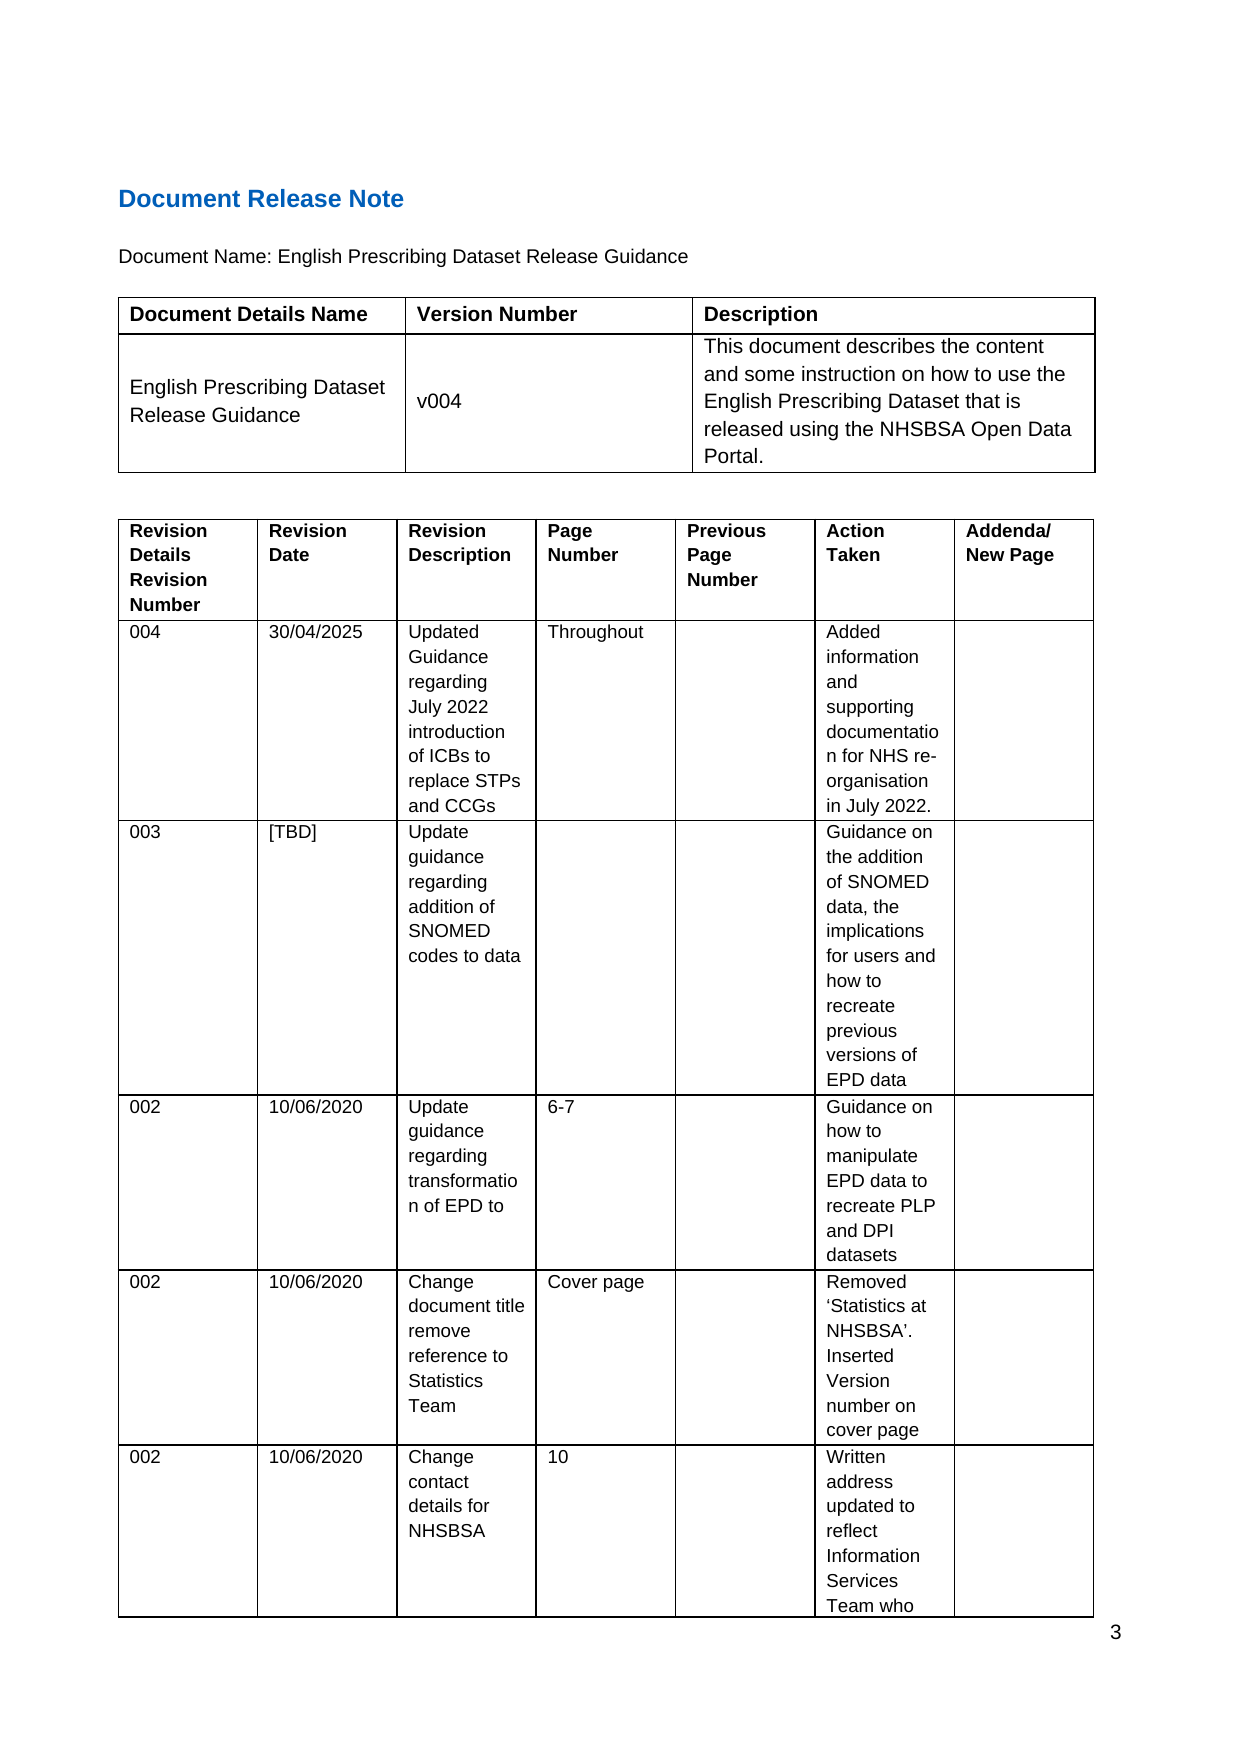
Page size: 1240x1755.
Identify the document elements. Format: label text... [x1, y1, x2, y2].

table_cell [676, 1096, 814, 1269]
table_cell 002 [119, 1096, 257, 1269]
table_cell This document describes the content and some instruction on how to use the English Prescribing Dataset that is released using the NHSBSA Open Data Portal. [693, 335, 1094, 472]
table_cell 30/04/2025 [258, 621, 396, 819]
table_cell Cover page [537, 1271, 675, 1444]
table_cell 10/06/2020 [258, 1271, 396, 1444]
table_cell Added information and supporting documentation for NHS re-organisation in July 2022. [816, 621, 954, 819]
table_header Revision Details Revision Number [119, 520, 257, 620]
table_cell English Prescribing Dataset Release Guidance [119, 335, 405, 472]
table_header Addenda/ New Page [955, 520, 1093, 620]
table_cell [676, 1271, 814, 1444]
table_cell Update guidance regarding addition of SNOMED codes to data [398, 821, 535, 1094]
table_cell Guidance on the addition of SNOMED data, the implications for users and how to recreate previous versions of EPD data [816, 821, 954, 1094]
table_cell Throughout [537, 621, 675, 819]
table_cell 003 [119, 821, 257, 1094]
table_header Revision Date [258, 520, 396, 620]
table_cell [676, 1446, 814, 1616]
table_header Action Taken [816, 520, 954, 620]
text Document Name: English Prescribing Dataset Release Guidance [118, 213, 1121, 268]
table_cell 10 [537, 1446, 675, 1616]
table_header Revision Description [398, 520, 535, 620]
subtitle Document Release Note [118, 184, 1121, 213]
table_header Version Number [406, 298, 692, 333]
table_cell Guidance on how to manipulate EPD data to recreate PLP and DPI datasets [816, 1096, 954, 1269]
table_cell [955, 621, 1093, 819]
table_cell [955, 1096, 1093, 1269]
table_cell [676, 821, 814, 1094]
table_cell [955, 821, 1093, 1094]
table_cell Updated Guidance regarding July 2022 introduction of ICBs to replace STPs and CCGs [398, 621, 535, 819]
table_cell 002 [119, 1446, 257, 1616]
table_cell 6-7 [537, 1096, 675, 1269]
table_header Document Details Name [119, 298, 405, 333]
table_cell [676, 621, 814, 819]
table_cell [955, 1271, 1093, 1444]
table_cell 002 [119, 1271, 257, 1444]
table_header Page Number [537, 520, 675, 620]
table_cell [TBD] [258, 821, 396, 1094]
table_cell Change document title remove reference to Statistics Team [398, 1271, 535, 1444]
table_cell 10/06/2020 [258, 1096, 396, 1269]
table_header Previous Page Number [676, 520, 814, 620]
table_cell v004 [406, 335, 692, 472]
table_cell 10/06/2020 [258, 1446, 396, 1616]
table_cell Update guidance regarding transformation of EPD to [398, 1096, 535, 1269]
table_cell [537, 821, 675, 1094]
table_cell Change contact details for NHSBSA [398, 1446, 535, 1616]
table_cell [955, 1446, 1093, 1616]
table_cell 004 [119, 621, 257, 819]
table_header Description [693, 298, 1094, 333]
table_cell Removed ‘Statistics at NHSBSA’. Inserted Version number on cover page [816, 1271, 954, 1444]
table_cell Written address updated to reflect Information Services Team who [816, 1446, 954, 1616]
